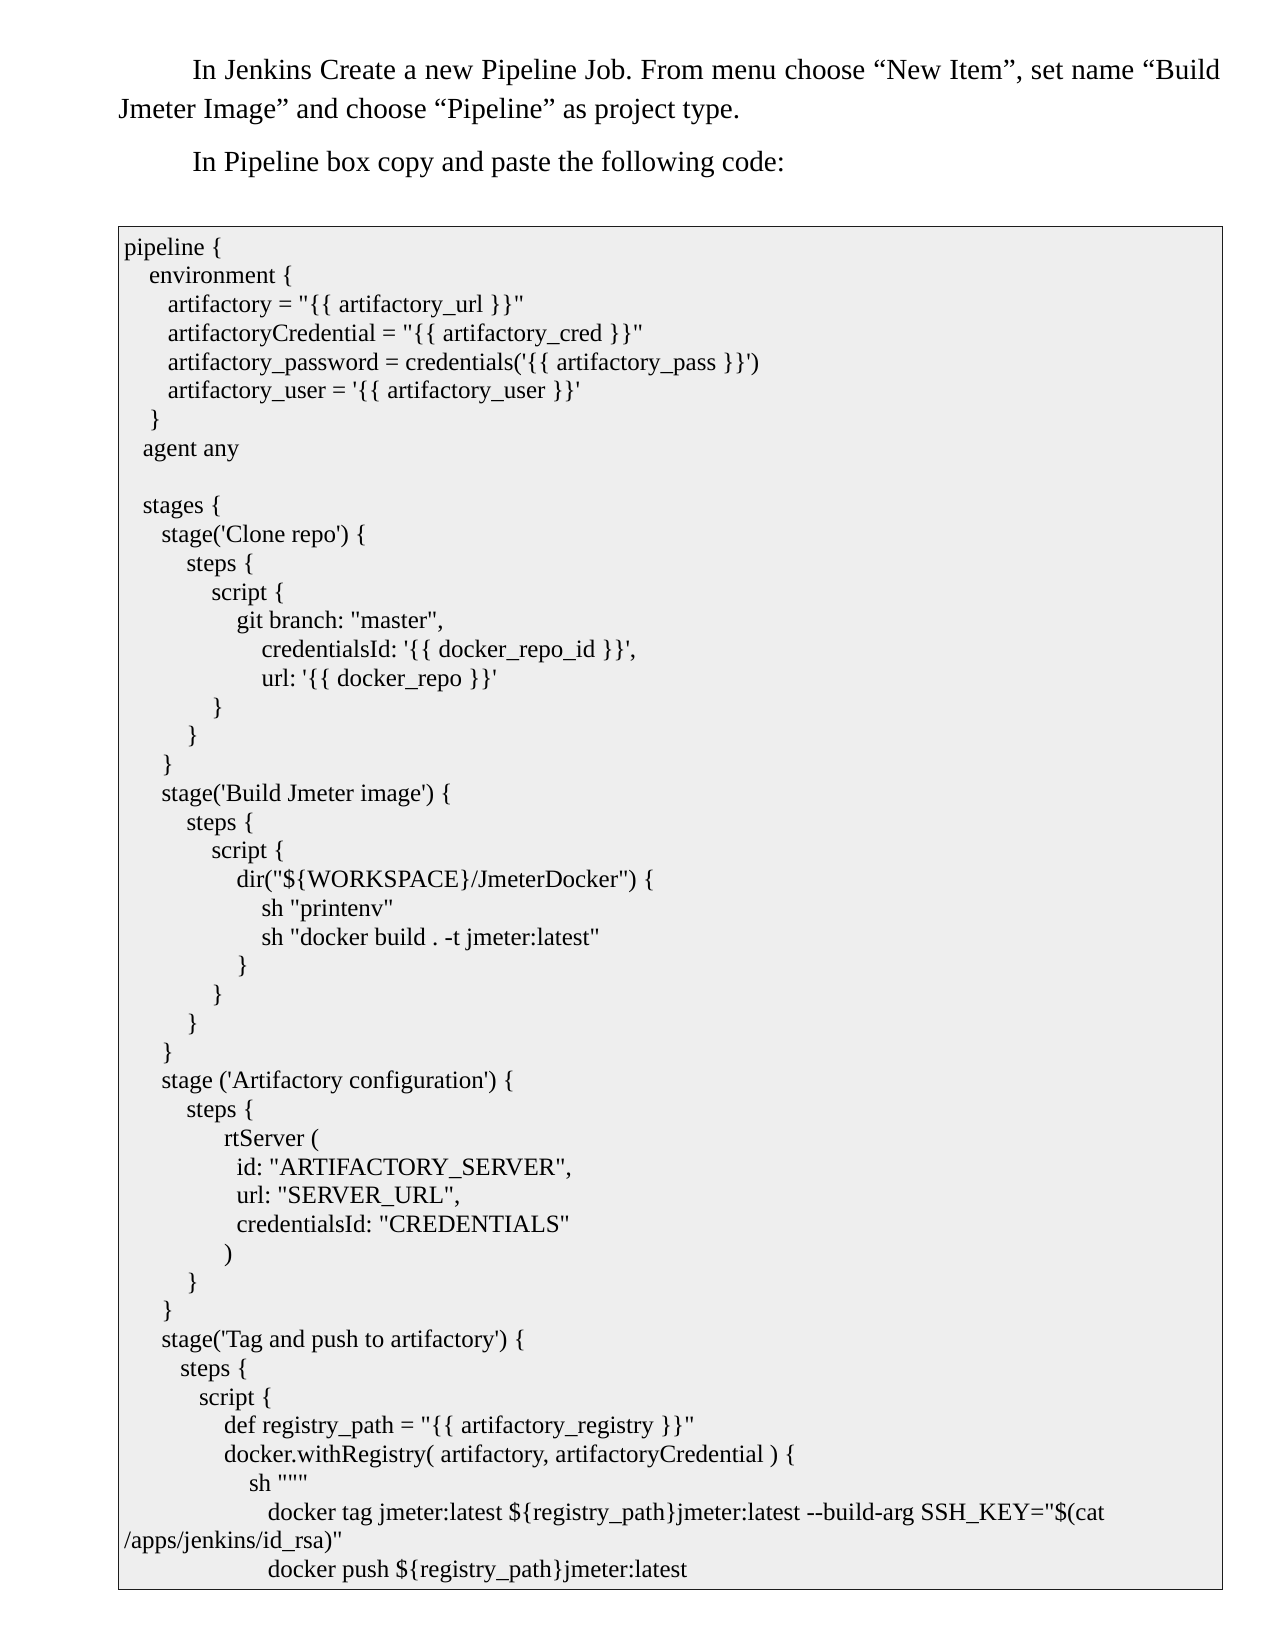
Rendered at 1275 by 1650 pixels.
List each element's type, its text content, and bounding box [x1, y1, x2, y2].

text In Pipeline box copy and paste the following code: [118, 144, 1222, 178]
text In Jenkins Create a new Pipeline Job. From menu choose “New Item”, set name “Build Jmeter Image” and choose “Pipeline” as project type. [118, 52, 1222, 124]
table_header pipeline { environment { artifactory = "{{ artifactory_url }}" artifactoryCredential = "{{ artifactory_cred }}" artifactory_password = credentials('{{ artifactory_pass }}') artifactory_user = '{{ artifactory_user }}' } agent any stages { stage('Clone repo') { steps { script { git branch: "master", credentialsId: '{{ docker_repo_id }}', url: '{{ docker_repo }}' } } } stage('Build Jmeter image') { steps { script { dir("${WORKSPACE}/JmeterDocker") { sh "printenv" sh "docker build . -t jmeter:latest" } } } } stage ('Artifactory configuration') { steps { rtServer ( id: "ARTIFACTORY_SERVER", url: "SERVER_URL", credentialsId: "CREDENTIALS" ) } } stage('Tag and push to artifactory') { steps { script { def registry_path = "{{ artifactory_registry }}" docker.withRegistry( artifactory, artifactoryCredential ) { sh """ docker tag jmeter:latest ${registry_path}jmeter:latest --build-arg SSH_KEY="$(cat /apps/jenkins/id_rsa)" docker push ${registry_path}jmeter:latest [119, 227, 1222, 1589]
